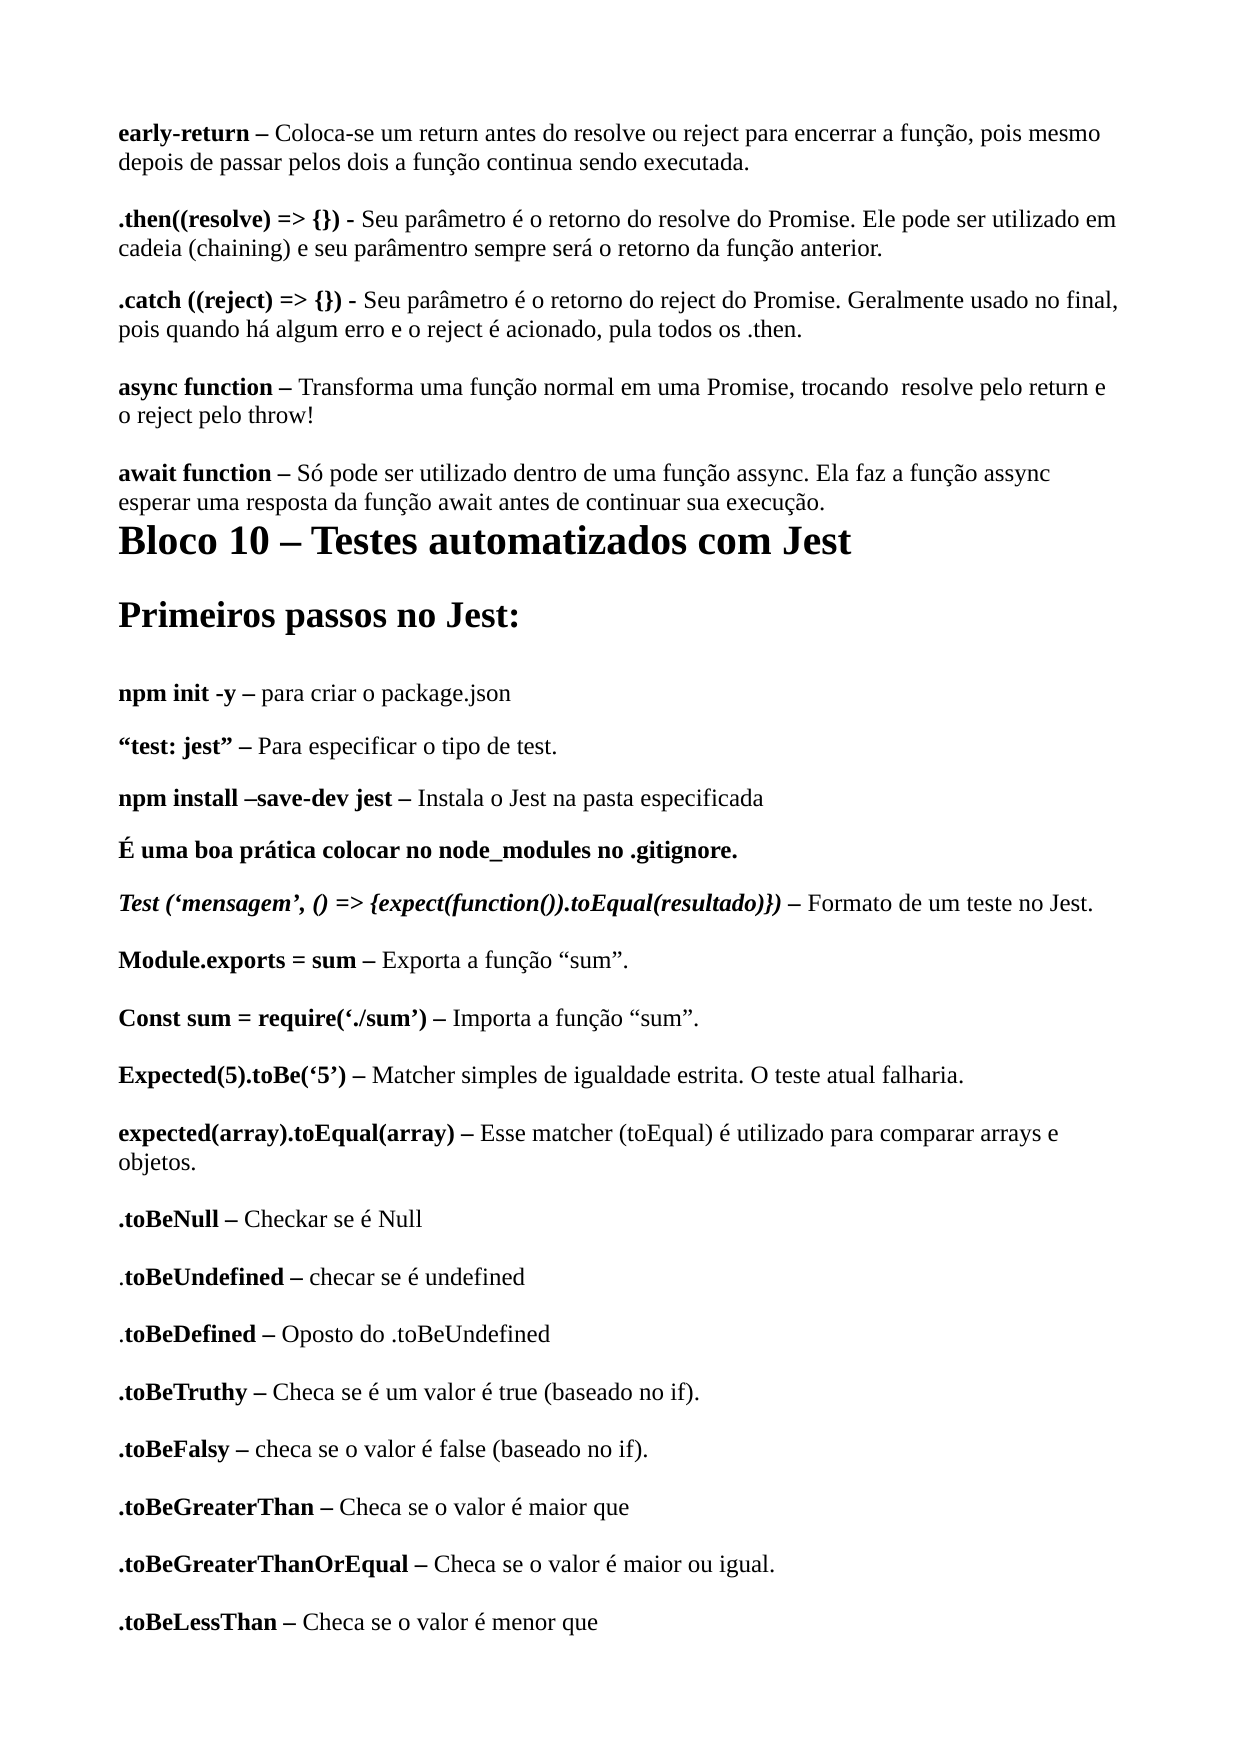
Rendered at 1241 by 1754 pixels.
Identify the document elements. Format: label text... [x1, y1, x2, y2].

text npm init -y – para criar o package.json [118, 678, 1122, 707]
text expected(array).toEqual(array) – Esse matcher (toEqual) é utilizado para comparar arrays e objetos. [118, 1118, 1122, 1176]
text Module.exports = sum – Exporta a função “sum”. [118, 946, 1122, 974]
text .toBeFalsy – checa se o valor é false (baseado no if). [118, 1434, 1122, 1463]
text npm install –save-dev jest – Instala o Jest na pasta especificada [118, 783, 1122, 812]
text “test: jest” – Para especificar o tipo de test. [118, 731, 1122, 759]
text .catch ((reject) => {}) - Seu parâmetro é o retorno do reject do Promise. Geralmente usado no final, pois quando há algum erro e o reject é acionado, pula todos os .then. [118, 286, 1122, 343]
text Test (‘mensagem’, () => {expect(function()).toEqual(resultado)}) – Formato de um teste no Jest. [118, 888, 1122, 917]
text Expected(5).toBe(‘5’) – Matcher simples de igualdade estrita. O teste atual falharia. [118, 1061, 1122, 1089]
text Primeiros passos no Jest: [118, 592, 1122, 635]
text .toBeUndefined – checar se é undefined [118, 1262, 1122, 1291]
text .then((resolve) => {}) - Seu parâmetro é o retorno do resolve do Promise. Ele pode ser utilizado em cadeia (chaining) e seu parâmentro sempre será o retorno da função anterior. [118, 204, 1122, 262]
text .toBeGreaterThanOrEqual – Checa se o valor é maior ou igual. [118, 1549, 1122, 1578]
text Const sum = require(‘./sum’) – Importa a função “sum”. [118, 1003, 1122, 1032]
text async function – Transforma uma função normal em uma Promise, trocando resolve pelo return e o reject pelo throw! [118, 372, 1122, 429]
text .toBeLessThan – Checa se o valor é menor que [118, 1607, 1122, 1636]
text Bloco 10 – Testes automatizados com Jest [118, 516, 1122, 563]
text early-return – Coloca-se um return antes do resolve ou reject para encerrar a função, pois mesmo depois de passar pelos dois a função continua sendo executada. [118, 118, 1122, 176]
text .toBeDefined – Oposto do .toBeUndefined [118, 1319, 1122, 1348]
text É uma boa prática colocar no node_modules no .gitignore. [118, 836, 1122, 864]
text await function – Só pode ser utilizado dentro de uma função assync. Ela faz a função assync esperar uma resposta da função await antes de continuar sua execução. [118, 458, 1122, 516]
text .toBeNull – Checkar se é Null [118, 1204, 1122, 1233]
text .toBeGreaterThan – Checa se o valor é maior que [118, 1492, 1122, 1521]
text .toBeTruthy – Checa se é um valor é true (baseado no if). [118, 1377, 1122, 1406]
